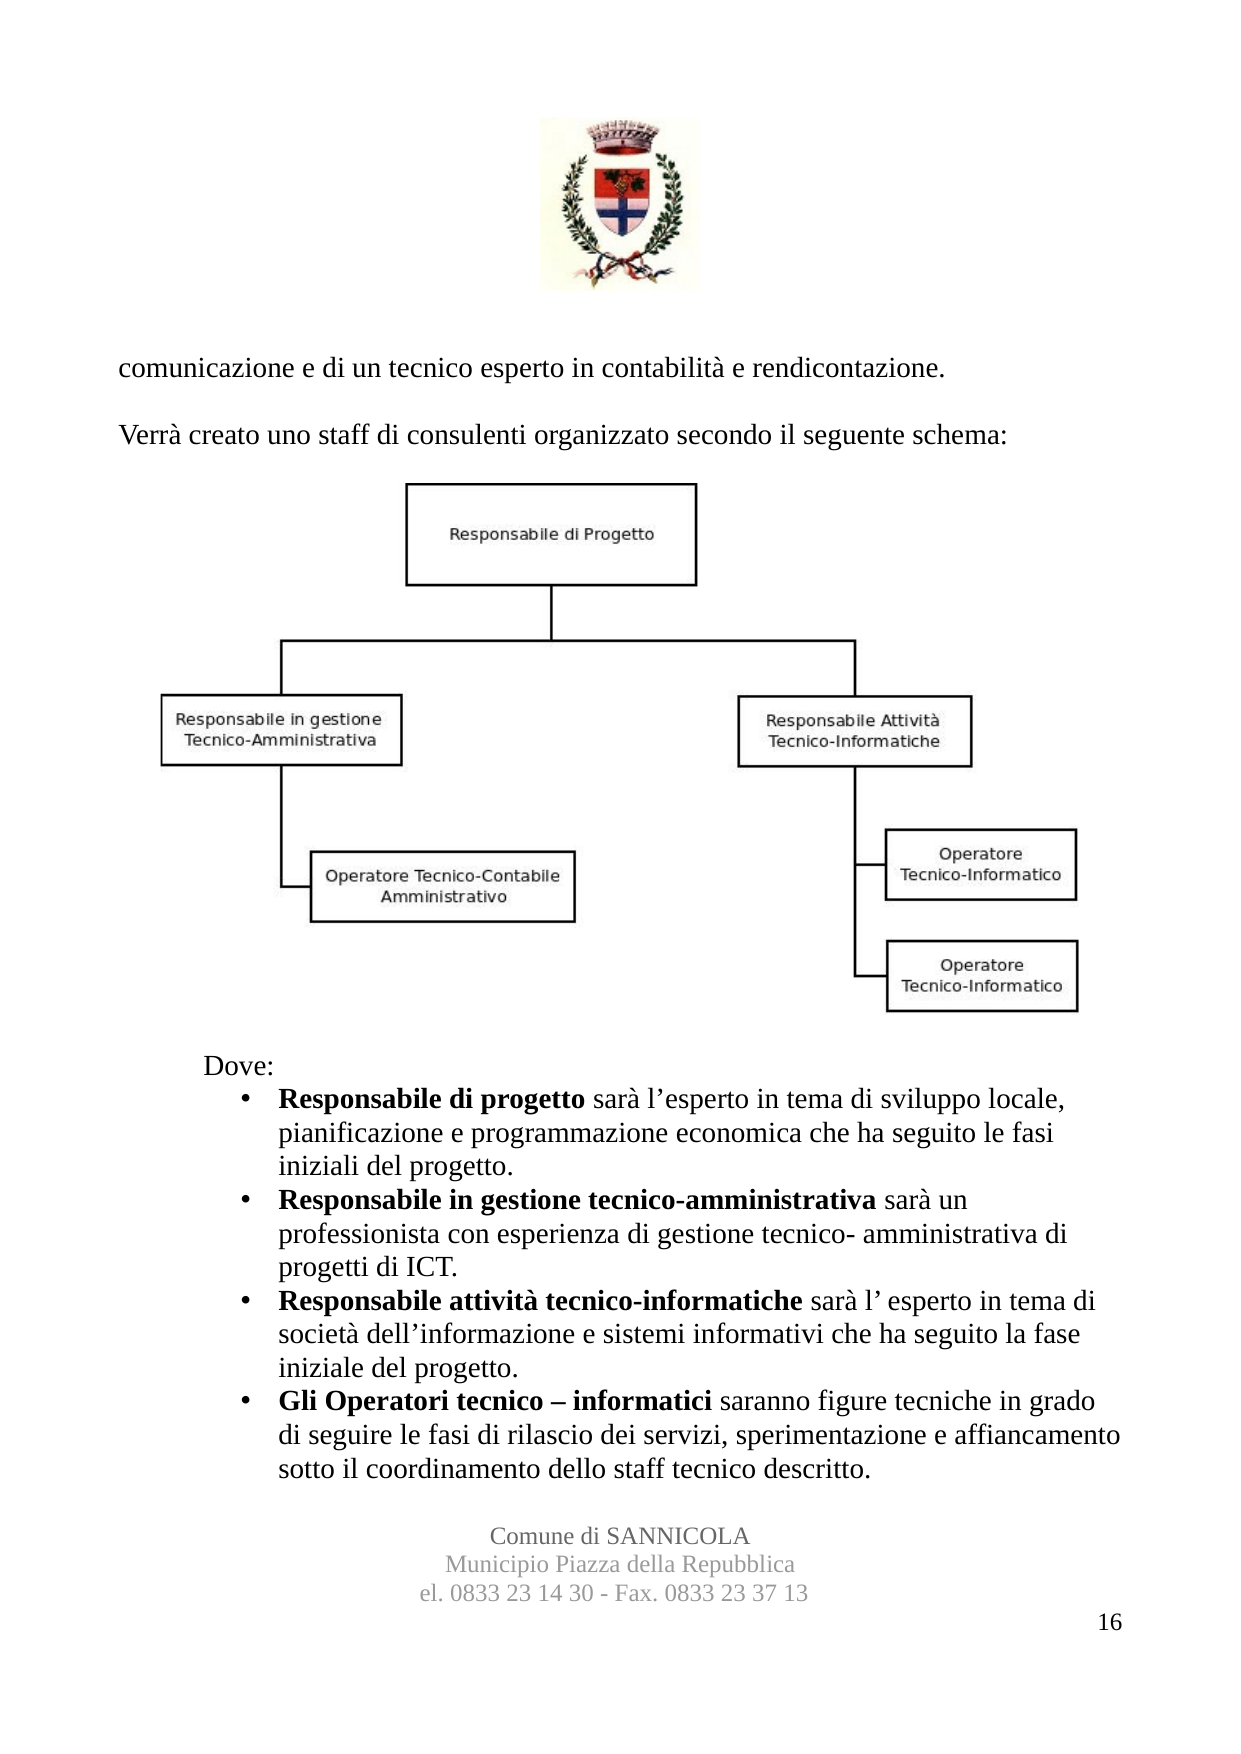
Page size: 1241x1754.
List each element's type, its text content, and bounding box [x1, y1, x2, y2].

text Dove: [203, 1048, 1122, 1081]
picture [160, 483, 1080, 1015]
text Verrà creato uno staff di consulenti organizzato secondo il seguente schema: [118, 417, 1122, 450]
text comunicazione e di un tecnico esperto in contabilità e rendicontazione. [118, 350, 1122, 383]
list Responsabile di progetto sarà l’esperto in tema di sviluppo locale, pianificazione e programmazione economica che ha seguito le fasi iniziali del progetto. [241, 1081, 1122, 1182]
picture [540, 117, 700, 291]
list Gli Operatori tecnico – informatici saranno figure tecniche in grado di seguire le fasi di rilascio dei servizi, sperimentazione e affiancamento sotto il coordinamento dello staff tecnico descritto. [241, 1383, 1122, 1484]
list Responsabile in gestione tecnico-amministrativa sarà un professionista con esperienza di gestione tecnico- amministrativa di progetti di ICT. [241, 1182, 1122, 1283]
list Responsabile attività tecnico-informatiche sarà l’ esperto in tema di società dell’informazione e sistemi informativi che ha seguito la fase iniziale del progetto. [241, 1283, 1122, 1383]
